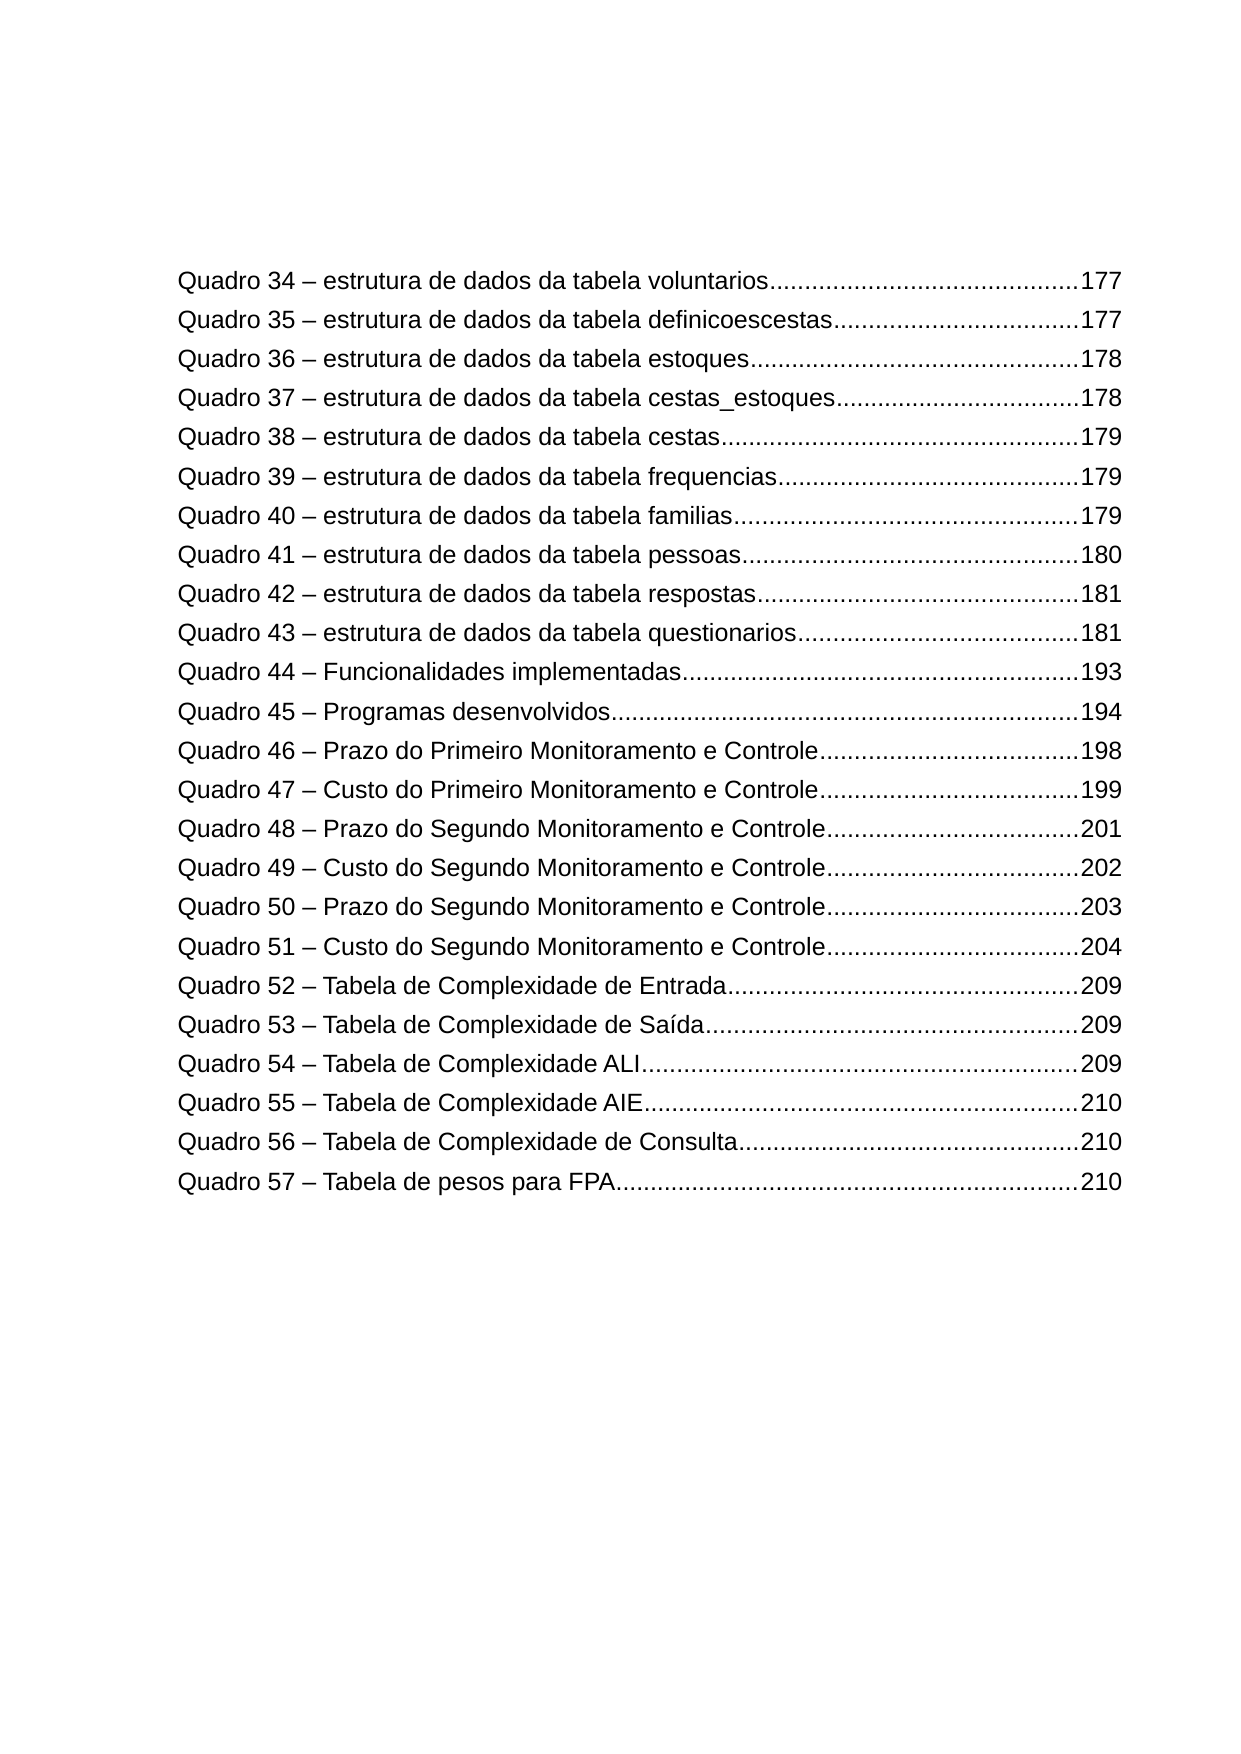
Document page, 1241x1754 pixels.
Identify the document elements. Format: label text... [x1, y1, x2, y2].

text Quadro 40 – estrutura de dados da tabela familias 179 [177, 501, 1122, 529]
text Quadro 38 – estrutura de dados da tabela cestas 179 [177, 422, 1122, 451]
text Quadro 51 – Custo do Segundo Monitoramento e Controle 204 [177, 932, 1122, 960]
text Quadro 34 – estrutura de dados da tabela voluntarios 177 [177, 266, 1122, 294]
text Quadro 39 – estrutura de dados da tabela frequencias 179 [177, 462, 1122, 490]
text Quadro 35 – estrutura de dados da tabela definicoescestas 177 [177, 305, 1122, 334]
text Quadro 55 – Tabela de Complexidade AIE 210 [177, 1088, 1122, 1117]
text Quadro 53 – Tabela de Complexidade de Saída 209 [177, 1010, 1122, 1039]
text Quadro 37 – estrutura de dados da tabela cestas_estoques 178 [177, 383, 1122, 412]
text Quadro 46 – Prazo do Primeiro Monitoramento e Controle 198 [177, 736, 1122, 764]
text Quadro 42 – estrutura de dados da tabela respostas 181 [177, 579, 1122, 608]
text Quadro 52 – Tabela de Complexidade de Entrada 209 [177, 971, 1122, 999]
text Quadro 49 – Custo do Segundo Monitoramento e Controle 202 [177, 853, 1122, 882]
text Quadro 43 – estrutura de dados da tabela questionarios 181 [177, 618, 1122, 647]
text Quadro 36 – estrutura de dados da tabela estoques 178 [177, 344, 1122, 373]
text Quadro 54 – Tabela de Complexidade ALI 209 [177, 1049, 1122, 1078]
text Quadro 50 – Prazo do Segundo Monitoramento e Controle 203 [177, 892, 1122, 921]
text Quadro 41 – estrutura de dados da tabela pessoas 180 [177, 540, 1122, 569]
text Quadro 45 – Programas desenvolvidos 194 [177, 697, 1122, 725]
text Quadro 56 – Tabela de Complexidade de Consulta 210 [177, 1127, 1122, 1156]
text Quadro 47 – Custo do Primeiro Monitoramento e Controle 199 [177, 775, 1122, 804]
text Quadro 48 – Prazo do Segundo Monitoramento e Controle 201 [177, 814, 1122, 843]
text Quadro 57 – Tabela de pesos para FPA 210 [177, 1167, 1122, 1195]
text Quadro 44 – Funcionalidades implementadas 193 [177, 657, 1122, 686]
